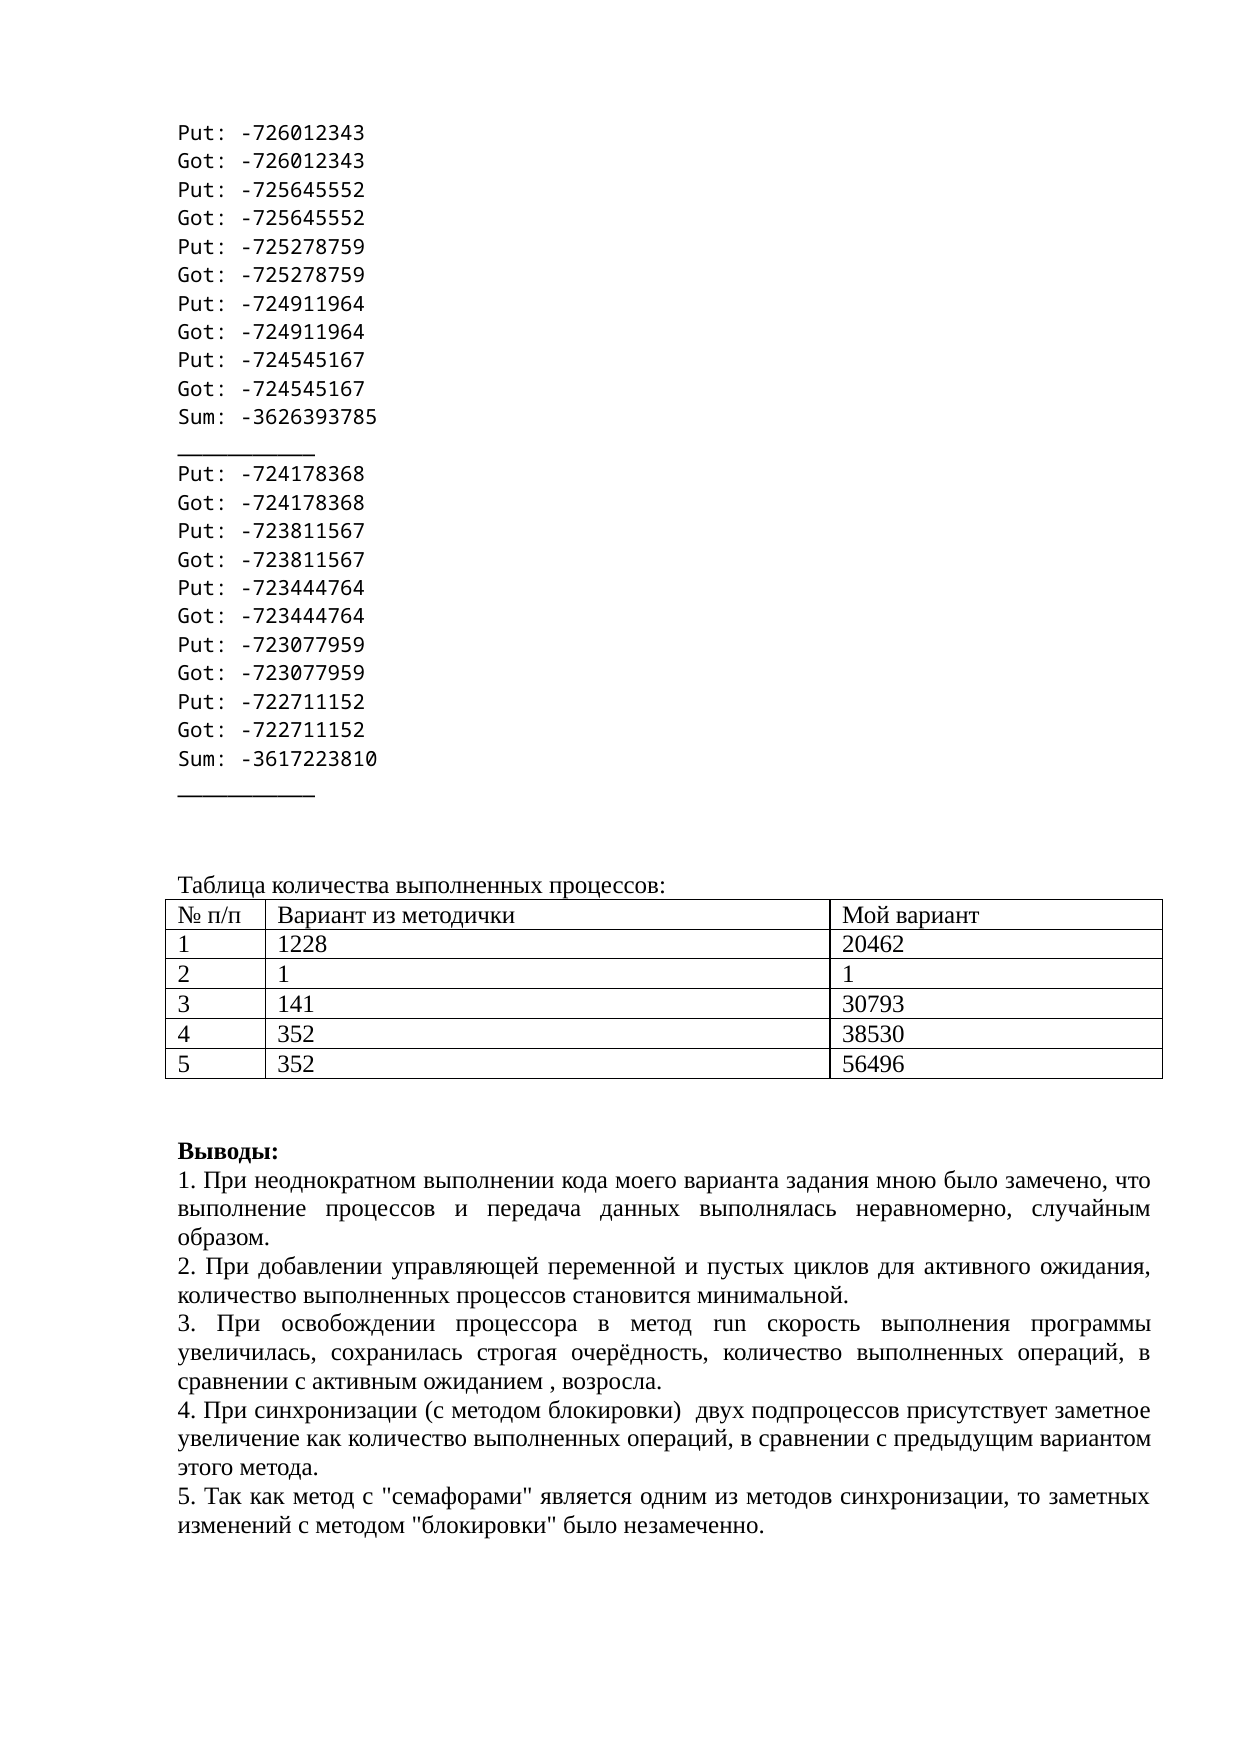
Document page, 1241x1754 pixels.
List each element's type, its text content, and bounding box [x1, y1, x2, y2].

table_cell 141 [266, 989, 829, 1018]
text Got: -723811567 [177, 545, 1152, 573]
table_header Мой вариант [831, 900, 1162, 928]
text 5. Так как метод с "семафорами" является одним из методов синхронизации, то заметных изменений с методом "блокировки" было незамеченно. [177, 1481, 1152, 1538]
text Put: -723077959 [177, 630, 1152, 658]
text 3. При освобождении процессора в метод run скорость выполнения программы увеличилась, сохранилась строгая очерёдность, количество выполненных операций, в сравнении с активным ожиданием , возросла. [177, 1308, 1152, 1395]
text Got: -724911964 [177, 317, 1152, 346]
text Put: -724911964 [177, 289, 1152, 317]
text ___________ [177, 772, 1152, 801]
table_cell 3 [166, 989, 265, 1018]
table_cell 1228 [266, 930, 829, 958]
text Got: -723444764 [177, 602, 1152, 630]
table_cell 38530 [831, 1019, 1162, 1048]
text Got: -724545167 [177, 374, 1152, 402]
text Put: -725278759 [177, 232, 1152, 260]
table_cell 5 [166, 1049, 265, 1077]
table_header Вариант из методички [266, 900, 829, 928]
table_cell 1 [831, 959, 1162, 988]
table_cell 56496 [831, 1049, 1162, 1077]
text Put: -725645552 [177, 175, 1152, 203]
text Выводы: 1. При неоднократном выполнении кода моего варианта задания мною было замечено, что выполнение процессов и передача данных выполнялась неравномерно, случайным образом. [177, 1136, 1152, 1251]
table_cell 20462 [831, 930, 1162, 958]
text ___________ [177, 431, 1152, 459]
table_cell 1 [166, 930, 265, 958]
table_cell 352 [266, 1049, 829, 1077]
text Sum: -3617223810 [177, 744, 1152, 772]
text Put: -723811567 [177, 516, 1152, 545]
text Put: -724178368 [177, 459, 1152, 488]
text Got: -725645552 [177, 203, 1152, 232]
table_cell 4 [166, 1019, 265, 1048]
table_cell 352 [266, 1019, 829, 1048]
text Put: -723444764 [177, 573, 1152, 602]
text 2. При добавлении управляющей переменной и пустых циклов для активного ожидания, количество выполненных процессов становится минимальной. [177, 1251, 1152, 1308]
text Sum: -3626393785 [177, 402, 1152, 431]
table_header № п/п [166, 900, 265, 928]
text 4. При синхронизации (с методом блокировки) двух подпроцессов присутствует заметное увеличение как количество выполненных операций, в сравнении с предыдущим вариантом этого метода. [177, 1395, 1152, 1481]
text Put: -726012343 [177, 118, 1152, 147]
text Got: -723077959 [177, 658, 1152, 687]
text Got: -726012343 [177, 147, 1152, 175]
table_cell 1 [266, 959, 829, 988]
text Таблица количества выполненных процессов: [177, 870, 1152, 899]
text Put: -724545167 [177, 346, 1152, 374]
text Got: -722711152 [177, 715, 1152, 744]
table_cell 30793 [831, 989, 1162, 1018]
text Got: -724178368 [177, 488, 1152, 516]
text Got: -725278759 [177, 260, 1152, 289]
text Put: -722711152 [177, 687, 1152, 715]
table_cell 2 [166, 959, 265, 988]
